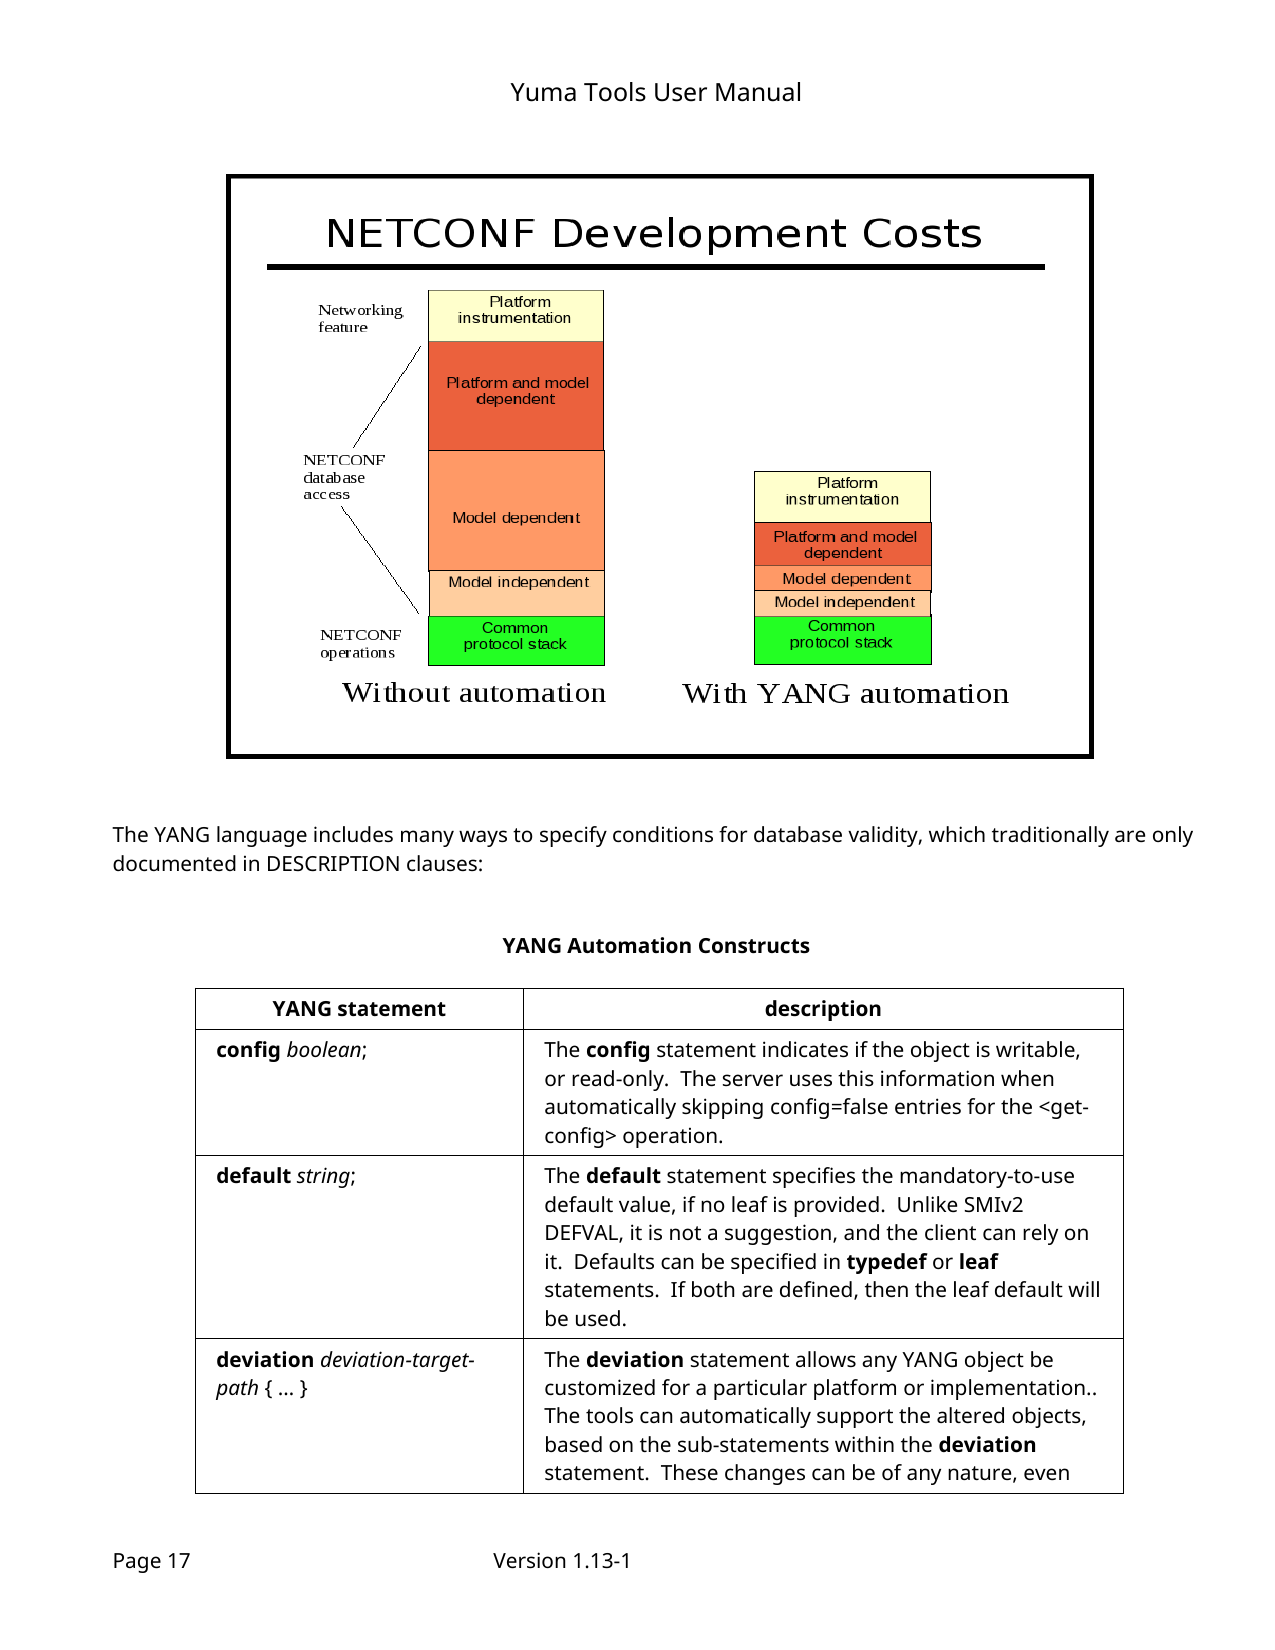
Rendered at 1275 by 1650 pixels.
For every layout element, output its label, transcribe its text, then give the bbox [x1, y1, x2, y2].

table_cell config boolean; [196, 1030, 523, 1155]
table_cell The config statement indicates if the object is writable, or read-only. The server uses this information when automatically skipping config=false entries for the <get-config> operation. [524, 1030, 1123, 1155]
table_header YANG statement [196, 989, 523, 1029]
text The YANG language includes many ways to specify conditions for database validity, which traditionally are only documented in DESCRIPTION clauses: [112, 821, 1200, 877]
table_header description [524, 989, 1123, 1029]
table_cell The default statement specifies the mandatory-to-use default value, if no leaf is provided. Unlike SMIv2 DEFVAL, it is not a suggestion, and the client can rely on it. Defaults can be specified in typedef or leaf statements. If both are defined, then the leaf default will be used. [524, 1156, 1123, 1338]
subtitle YANG Automation Constructs [127, 931, 1185, 959]
picture [160, 138, 1153, 780]
table_cell The deviation statement allows any YANG object be customized for a particular platform or implementation.. The tools can automatically support the altered objects, based on the sub-statements within the deviation statement. These changes can be of any nature, even [524, 1339, 1123, 1493]
table_cell deviation deviation-target-path { … } [196, 1339, 523, 1493]
table_cell default string; [196, 1156, 523, 1338]
